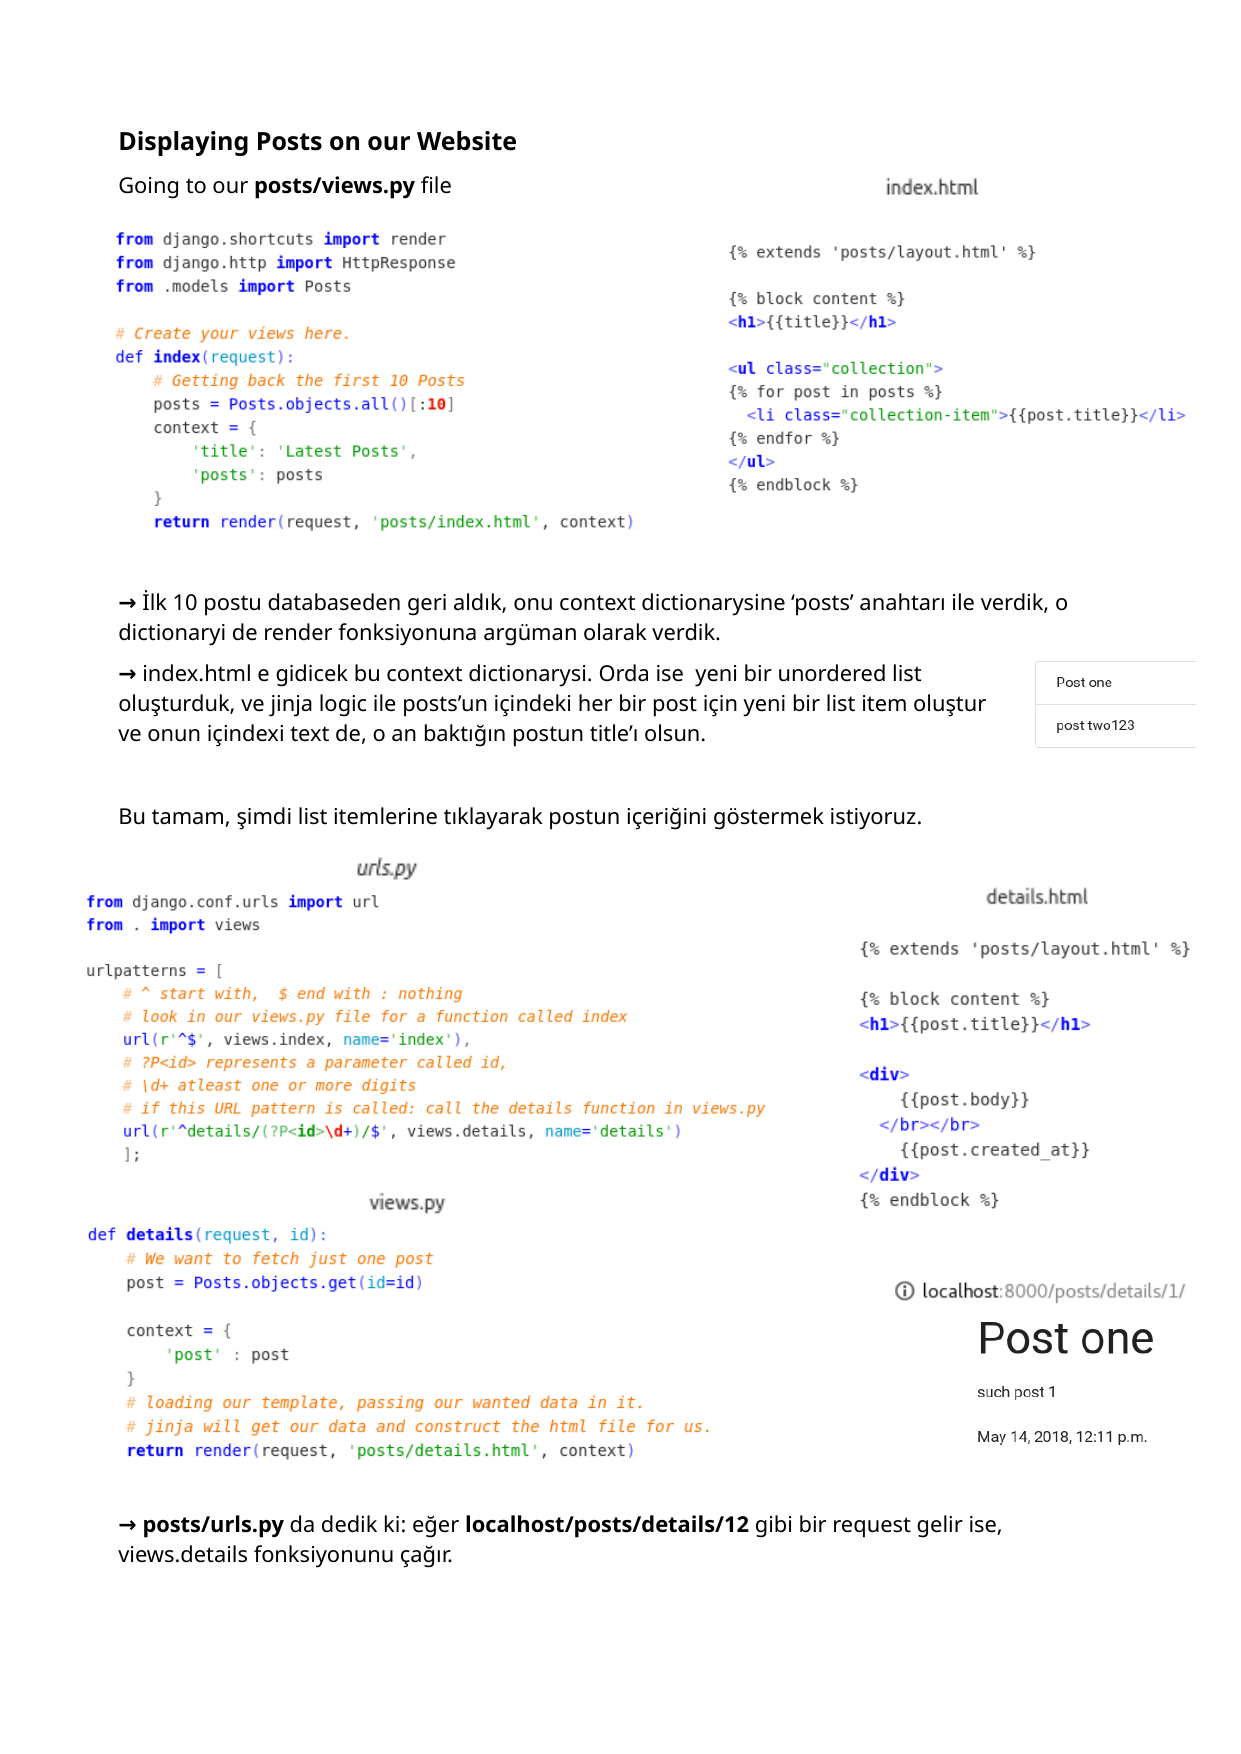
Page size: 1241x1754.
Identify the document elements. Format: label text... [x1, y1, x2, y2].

picture [881, 175, 982, 204]
picture [111, 229, 637, 533]
text Bu tamam, şimdi list itemlerine tıklayarak postun içeriğini göstermek istiyoruz. [118, 801, 1122, 831]
picture [725, 241, 1188, 497]
picture [890, 1276, 1191, 1306]
text Displaying Posts on our Website [118, 124, 1122, 158]
text → posts/urls.py da dedik ki: eğer localhost/posts/details/12 gibi bir request gelir ise, views.details fonksiyonunu çağır. [118, 1509, 1122, 1569]
text Going to our posts/views.py file [118, 170, 1122, 200]
picture [982, 884, 1093, 913]
picture [857, 938, 1191, 1212]
picture [366, 1190, 451, 1219]
text → index.html e gidicek bu context dictionarysi. Orda ise yeni bir unordered list oluşturduk, ve jinja logic ile posts’un içindeki her bir post için yeni bir list item oluştur ve onun içindexi text de, o an baktığın postun title’ı olsun. [118, 658, 1029, 747]
picture [1029, 657, 1197, 752]
picture [81, 1222, 713, 1463]
text → İlk 10 postu databaseden geri aldık, onu context dictionarysine ‘posts’ anahtarı ile verdik, o dictionaryi de render fonksiyonuna argüman olarak verdik. [118, 587, 1122, 646]
picture [84, 892, 769, 1165]
picture [973, 1312, 1156, 1453]
picture [345, 857, 428, 884]
